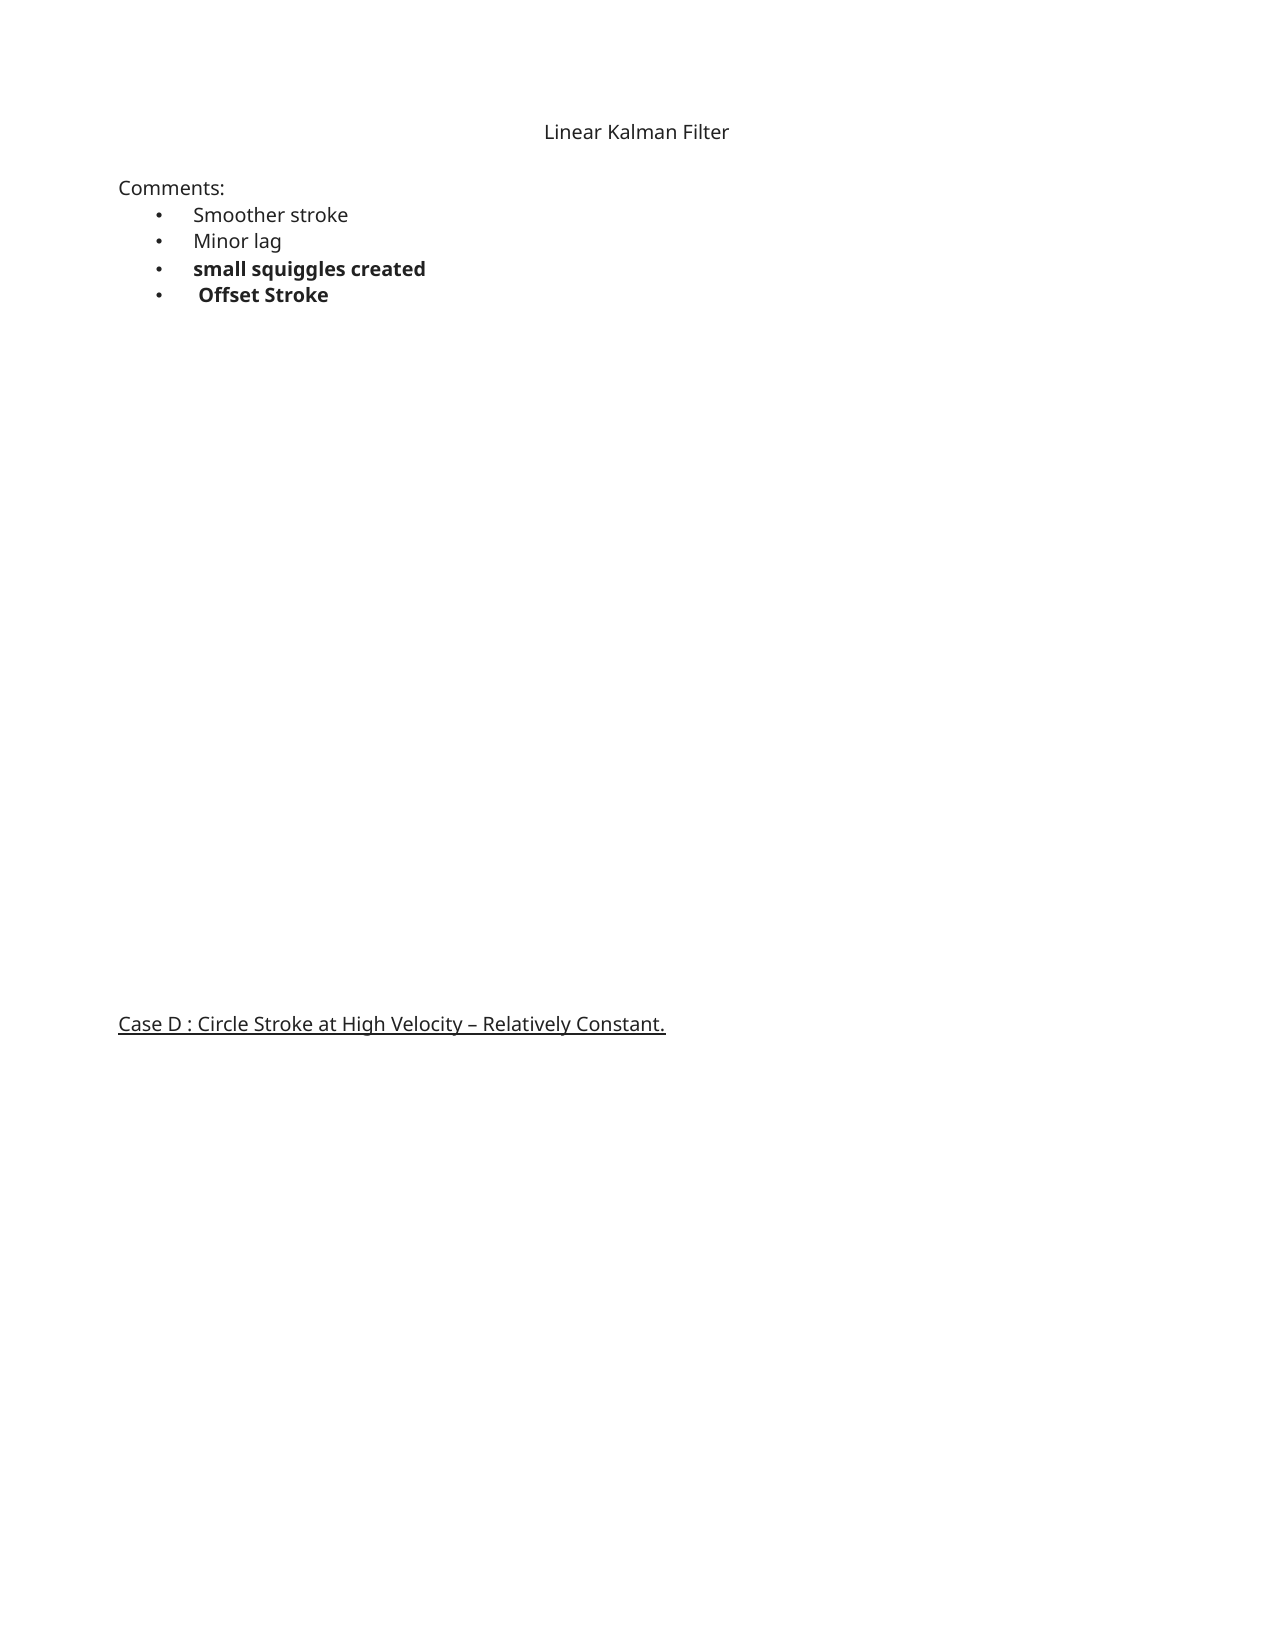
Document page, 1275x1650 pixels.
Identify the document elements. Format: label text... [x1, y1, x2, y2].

list small squiggles created [156, 255, 1157, 282]
text Comments: [118, 174, 1157, 201]
text Case D : Circle Stroke at High Velocity – Relatively Constant. [118, 1010, 1157, 1037]
list Smoother stroke [156, 201, 1157, 228]
text Linear Kalman Filter [118, 118, 1157, 145]
list Minor lag [156, 228, 1157, 255]
list Offset Stroke [156, 282, 1157, 309]
